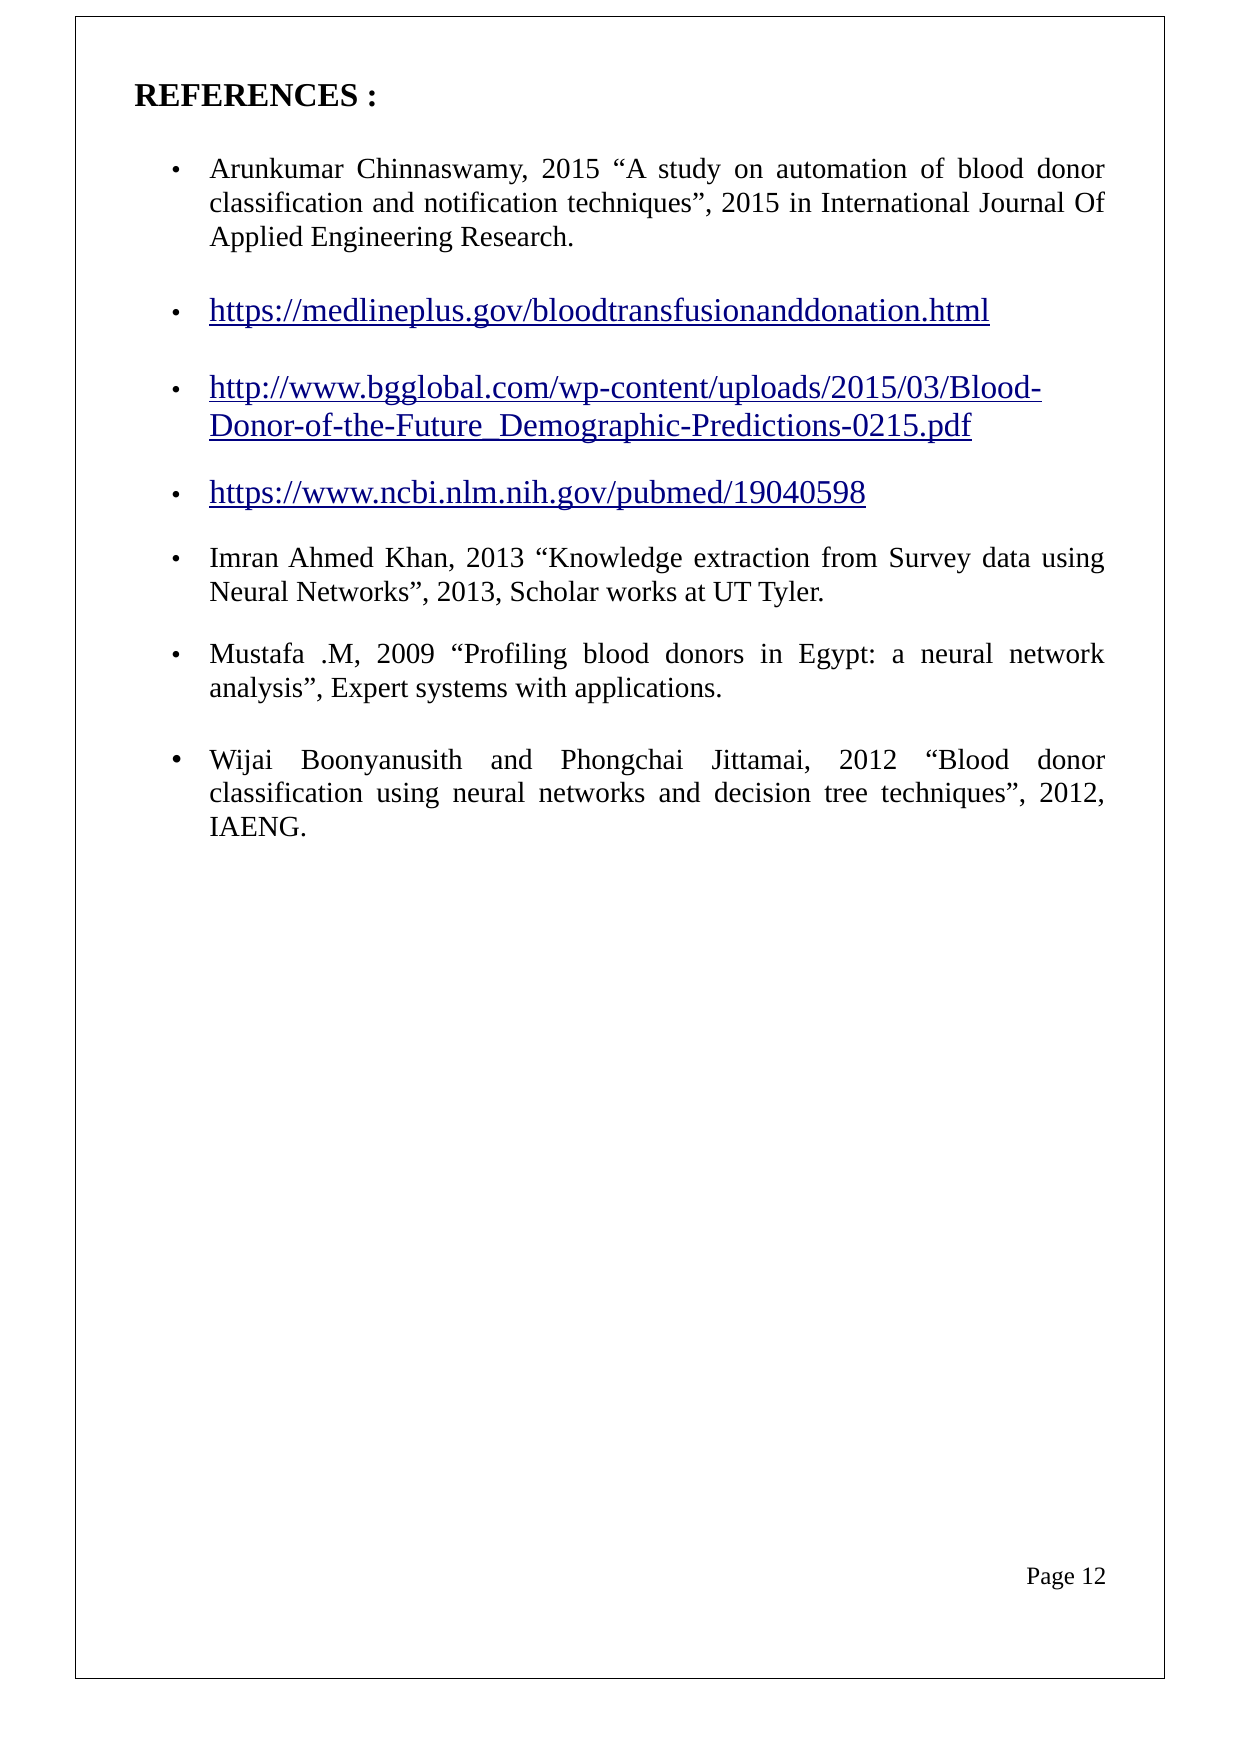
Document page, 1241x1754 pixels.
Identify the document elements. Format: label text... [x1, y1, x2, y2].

list https://medlineplus.gov/bloodtransfusionanddonation.html [172, 291, 1106, 329]
list https://www.ncbi.nlm.nih.gov/pubmed/19040598 [172, 473, 1106, 511]
list Wijai Boonyanusith and Phongchai Jittamai, 2012 “Blood donor classification using neural networks and decision tree techniques”, 2012, IAENG. [172, 742, 1106, 842]
list Imran Ahmed Khan, 2013 “Knowledge extraction from Survey data using Neural Networks”, 2013, Scholar works at UT Tyler. [172, 541, 1106, 608]
list Arunkumar Chinnaswamy, 2015 “A study on automation of blood donor classification and notification techniques”, 2015 in International Journal Of Applied Engineering Research. [172, 152, 1106, 252]
text REFERENCES : [134, 75, 1106, 113]
list Mustafa .M, 2009 “Profiling blood donors in Egypt: a neural network analysis”, Expert systems with applications. [172, 636, 1106, 703]
list http://www.bgglobal.com/wp-content/uploads/2015/03/Blood-Donor-of-the-Future_Demographic-Predictions-0215.pdf [172, 367, 1106, 444]
